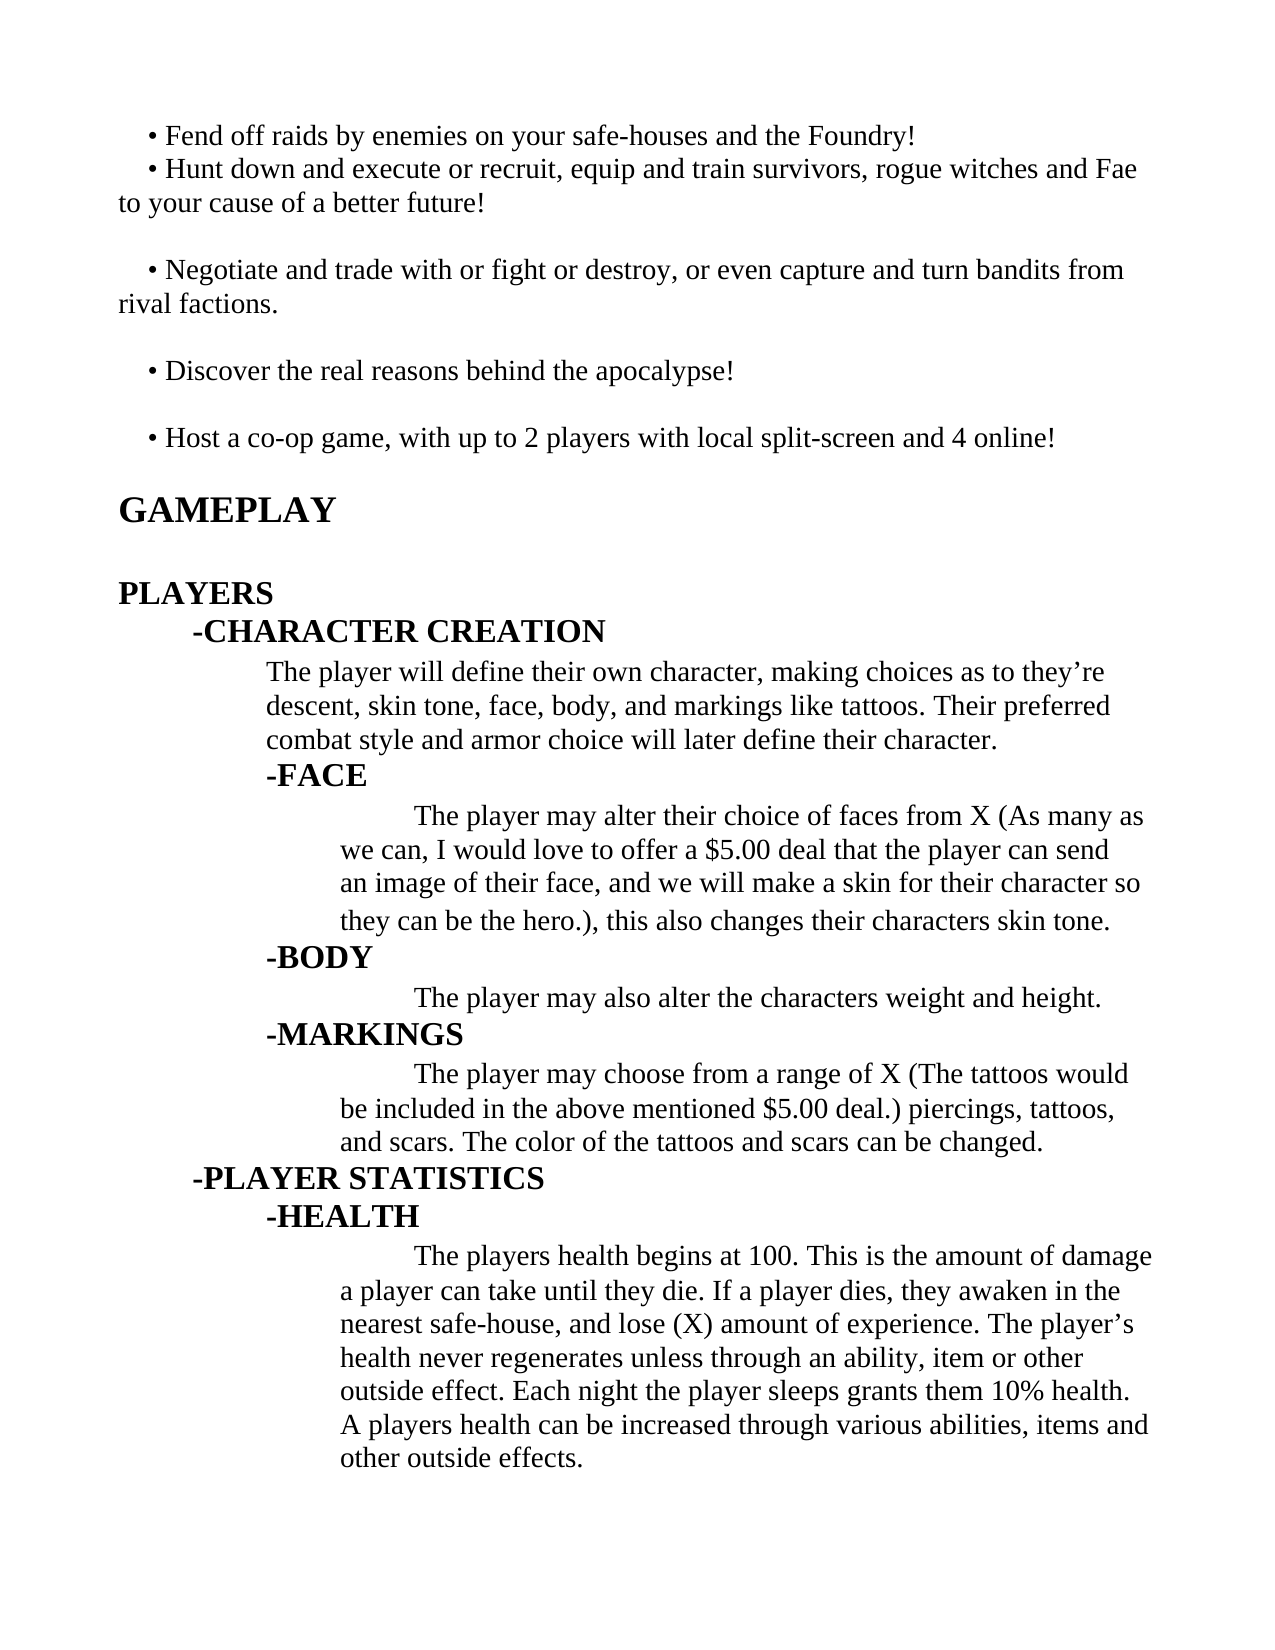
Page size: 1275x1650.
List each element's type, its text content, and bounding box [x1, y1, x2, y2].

text The player may choose from a range of X (The tattoos would be included in the above mentioned $5.00 deal.) piercings, tattoos, and scars. The color of the tattoos and scars can be changed. [118, 1052, 1157, 1158]
text • Negotiate and trade with or fight or destroy, or even capture and turn bandits from rival factions. [118, 252, 1157, 319]
text -CHARACTER CREATION [118, 612, 1157, 650]
text -PLAYER STATISTICS [118, 1158, 1157, 1196]
text -BODY [118, 937, 1157, 976]
text -FACE [118, 755, 1157, 794]
text The players health begins at 100. This is the amount of damage a player can take until they die. If a player dies, they awaken in the nearest safe-house, and lose (X) amount of experience. The player’s health never regenerates unless through an ability, item or other outside effect. Each night the player sleeps grants them 10% health. A players health can be increased through various abilities, items and other outside effects. [118, 1234, 1157, 1474]
text • Host a co-op game, with up to 2 players with local split-screen and 4 online! [118, 420, 1157, 453]
text GAMEPLAY [118, 487, 1157, 530]
text PLAYERS [118, 573, 1157, 612]
text The player may also alter the characters weight and height. [118, 976, 1157, 1014]
text The player may alter their choice of faces from X (As many as we can, I would love to offer a $5.00 deal that the player can send an image of their face, and we will make a skin for their character so they can be the hero.), this also changes their characters skin tone. [118, 794, 1157, 937]
text • Discover the real reasons behind the apocalypse! [118, 353, 1157, 386]
text • Hunt down and execute or recruit, equip and train survivors, rogue witches and Fae to your cause of a better future! [118, 152, 1157, 219]
text • Fend off raids by enemies on your safe-houses and the Foundry! [118, 118, 1157, 152]
text The player will define their own character, making choices as to they’re descent, skin tone, face, body, and markings like tattoos. Their preferred combat style and armor choice will later define their character. [118, 650, 1157, 755]
text -MARKINGS [118, 1014, 1157, 1052]
text -HEALTH [118, 1196, 1157, 1234]
